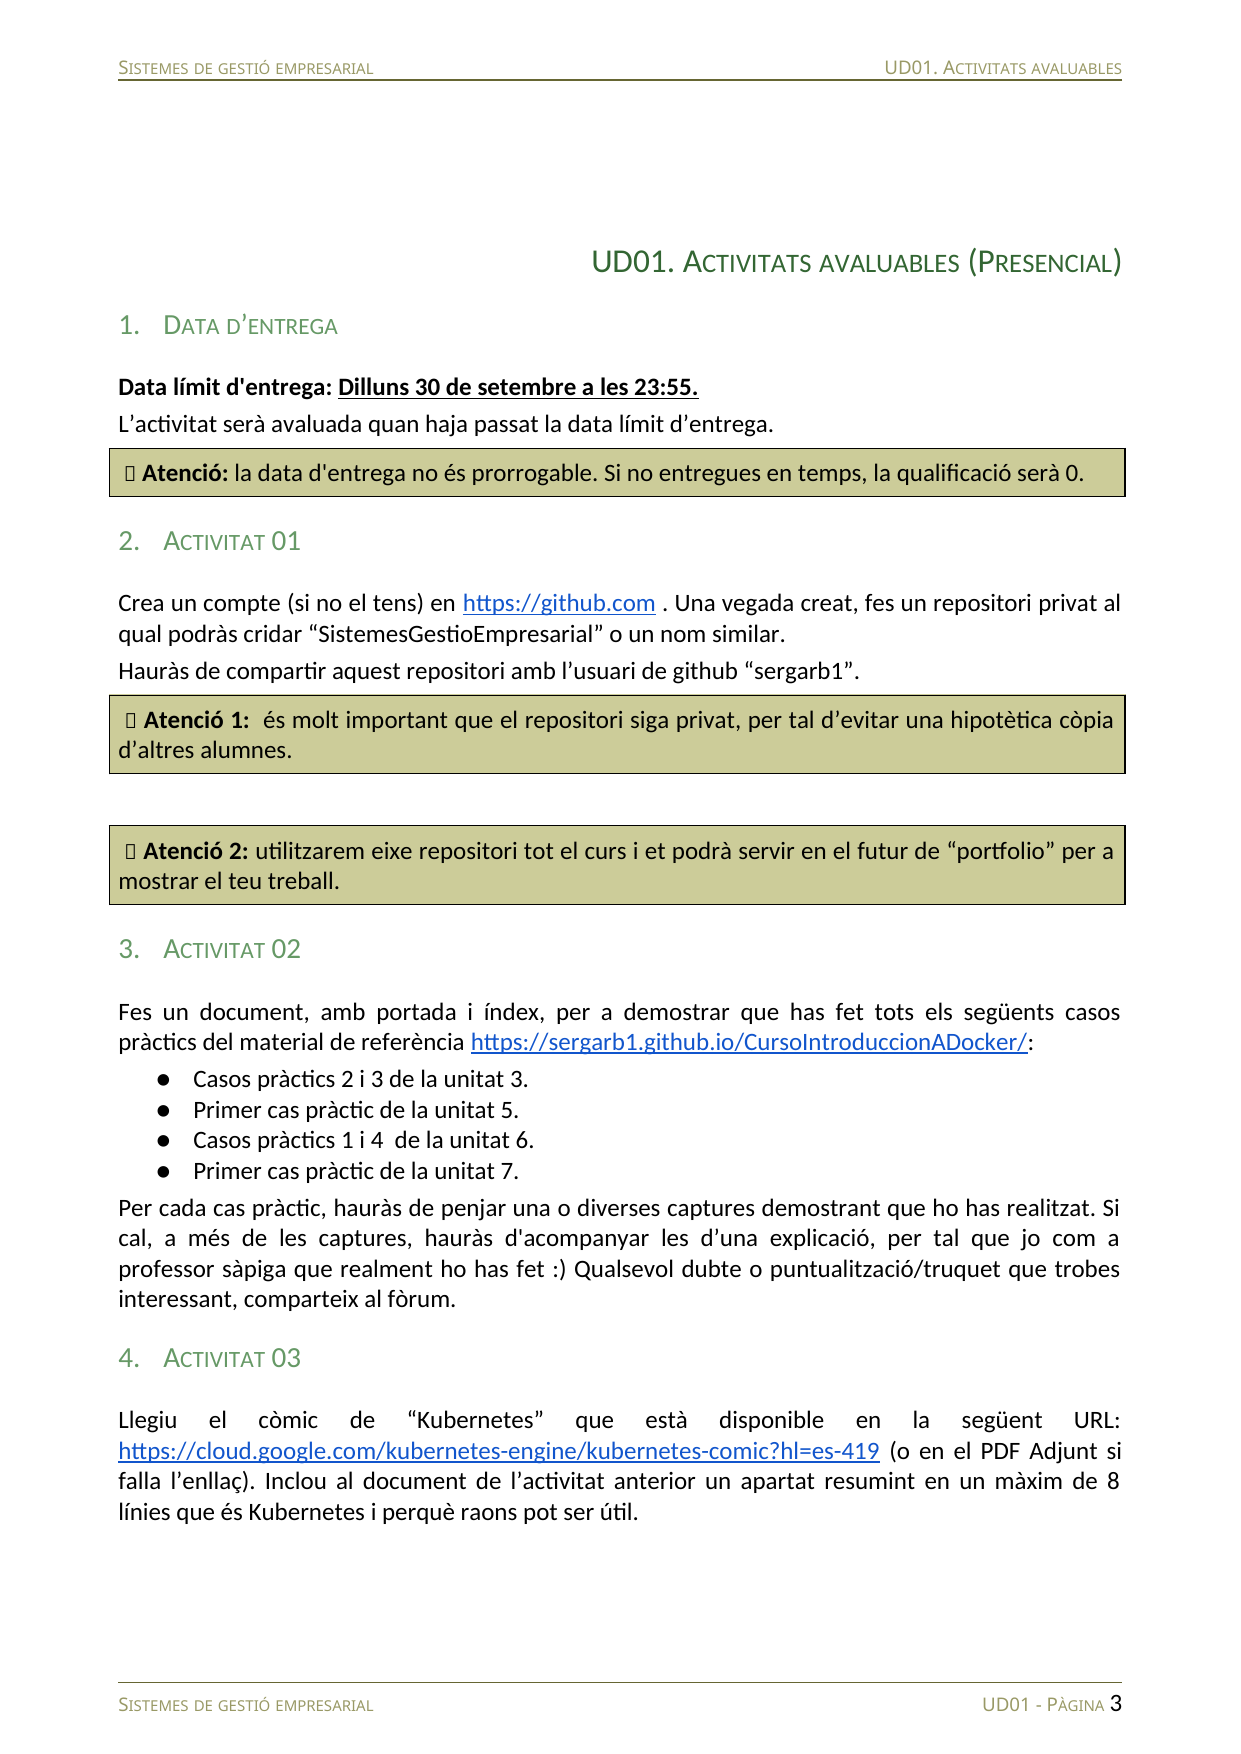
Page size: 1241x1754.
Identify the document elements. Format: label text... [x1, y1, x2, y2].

text ❕ Atenció 2: utilitzarem eixe repositori tot el curs i et podrà servir en el futur de “portfolio” per a mostrar el teu treball. [110, 826, 1124, 904]
text L’activitat serà avaluada quan haja passat la data límit d’entrega. [118, 408, 1122, 439]
subtitle Data d’entrega [118, 306, 1122, 341]
subtitle Activitat 03 [118, 1339, 1122, 1374]
list Primer cas pràctic de la unitat 5. [156, 1094, 1122, 1124]
text ❕ Atenció: la data d'entrega no és prorrogable. Si no entregues en temps, la qualificació serà 0. [110, 449, 1124, 496]
text Per cada cas pràctic, hauràs de penjar una o diverses captures demostrant que ho has realitzat. Si cal, a més de les captures, hauràs d'acompanyar les d’una explicació, per tal que jo com a professor sàpiga que realment ho has fet :) Qualsevol dubte o puntualització/truquet que trobes interessant, comparteix al fòrum. [118, 1192, 1122, 1314]
subtitle Activitat 01 [118, 522, 1122, 557]
list Primer cas pràctic de la unitat 7. [156, 1155, 1122, 1185]
list Casos pràctics 2 i 3 de la unitat 3. [156, 1063, 1122, 1094]
subtitle Activitat 02 [118, 930, 1122, 966]
text ❕ Atenció 1: és molt important que el repositori siga privat, per tal d’evitar una hipotètica còpia d’altres alumnes. [110, 696, 1124, 773]
list Casos pràctics 1 i 4 de la unitat 6. [156, 1124, 1122, 1155]
text UD01. Activitats avaluables (Presencial) [118, 240, 1122, 281]
text Crea un compte (si no el tens) en https://github.com . Una vegada creat, fes un repositori privat al qual podràs cridar “SistemesGestioEmpresarial” o un nom similar. [118, 588, 1122, 649]
text Data límit d'entrega: Dilluns 30 de setembre a les 23:55. [118, 371, 1122, 402]
text Llegiu el còmic de “Kubernetes” que està disponible en la següent URL: https://cloud.google.com/kubernetes-engine/kubernetes-comic?hl=es-419 (o en el PDF Adjunt si falla l’enllaç). Inclou al document de l’activitat anterior un apartat resumint en un màxim de 8 línies que és Kubernetes i perquè raons pot ser útil. [118, 1404, 1122, 1526]
text Hauràs de compartir aquest repositori amb l’usuari de github “sergarb1”. [118, 655, 1122, 686]
text Fes un document, amb portada i índex, per a demostrar que has fet tots els següents casos pràctics del material de referència https://sergarb1.github.io/CursoIntroduccionADocker/: [118, 996, 1122, 1057]
